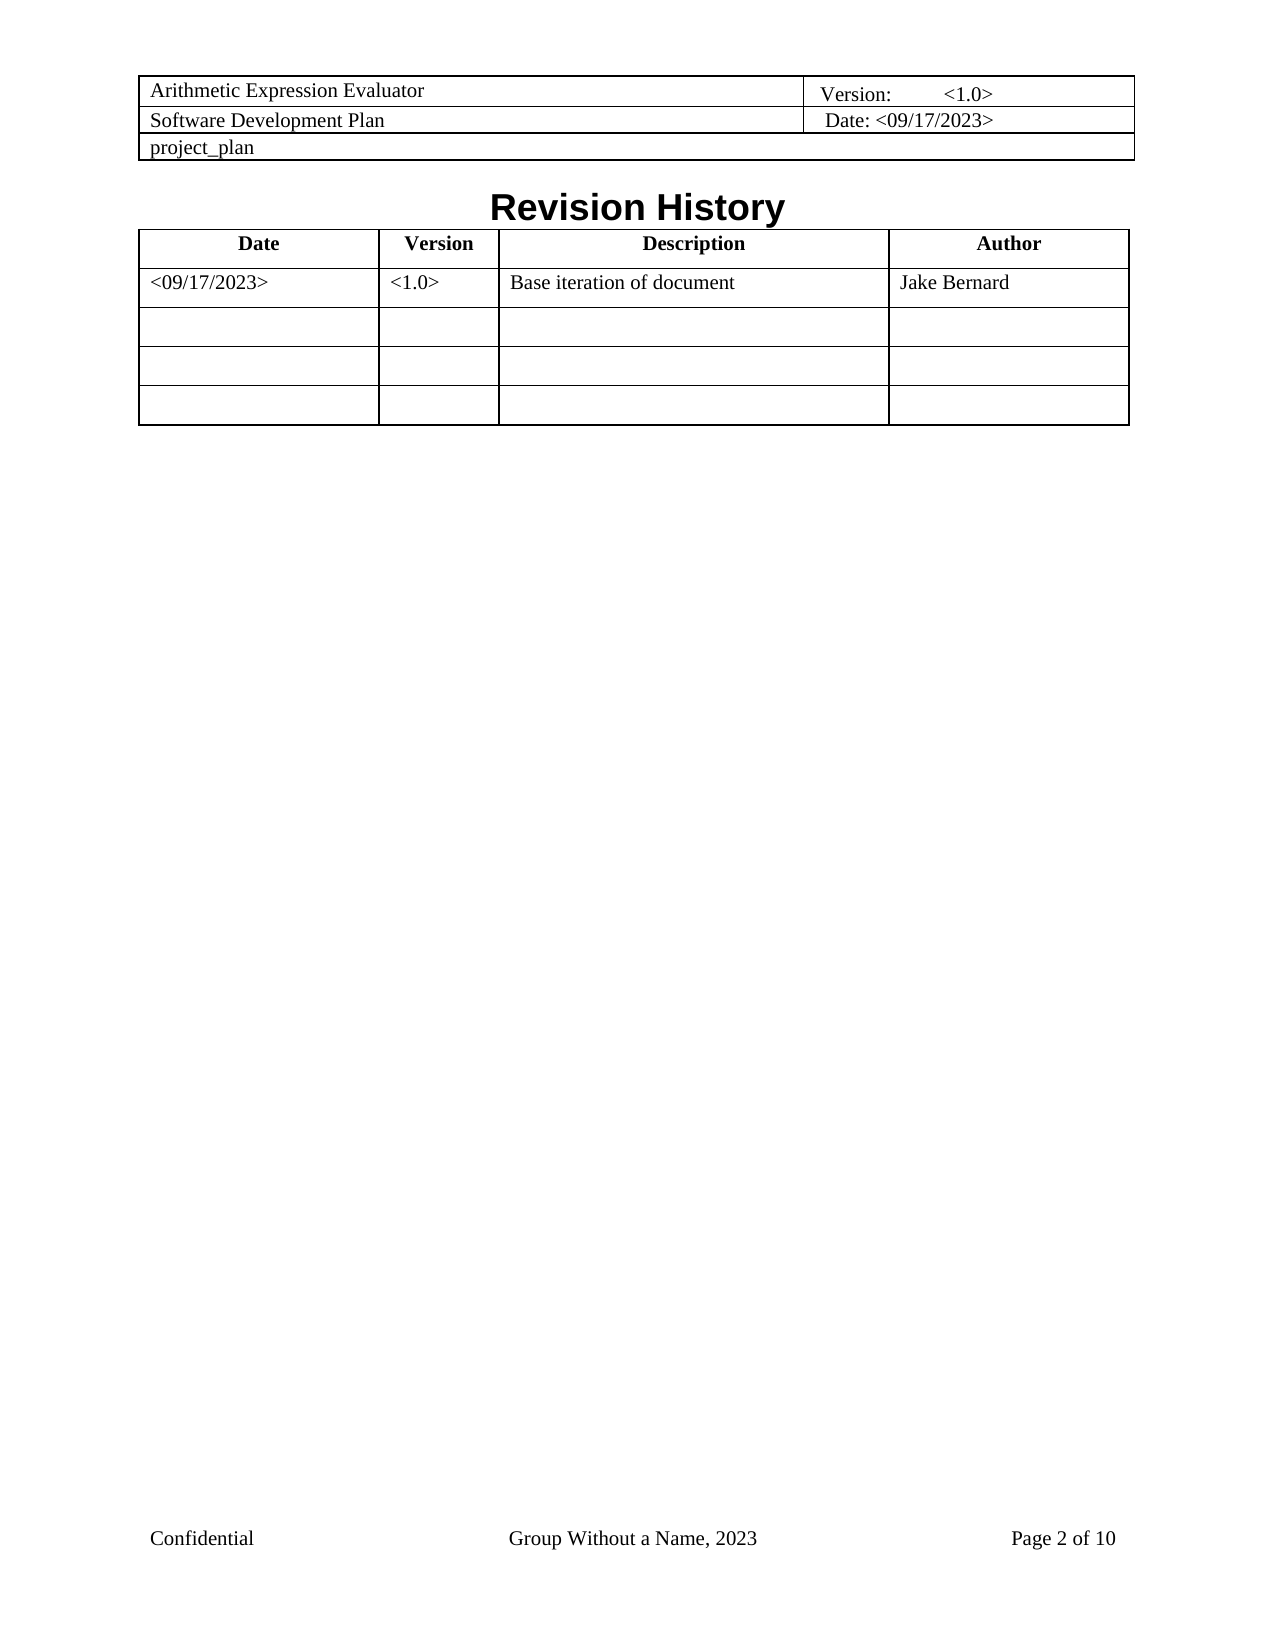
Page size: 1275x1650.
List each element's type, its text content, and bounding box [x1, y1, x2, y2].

table_cell <1.0> [380, 269, 498, 307]
table_cell Jake Bernard [890, 269, 1128, 307]
subtitle Revision History [150, 185, 1125, 228]
table_cell [140, 347, 378, 385]
table_cell [890, 308, 1128, 346]
table_cell [890, 386, 1128, 424]
table_cell [890, 347, 1128, 385]
table_cell [140, 386, 378, 424]
table_cell [500, 347, 888, 385]
table_cell [500, 308, 888, 346]
table_cell [380, 386, 498, 424]
table_header Description [500, 230, 888, 268]
table_header Version [380, 230, 498, 268]
table_cell [380, 347, 498, 385]
table_cell [140, 308, 378, 346]
table_cell [500, 386, 888, 424]
table_header Date [140, 230, 378, 268]
table_cell Base iteration of document [500, 269, 888, 307]
table_cell <09/17/2023> [140, 269, 378, 307]
table_header Author [890, 230, 1128, 268]
table_cell [380, 308, 498, 346]
